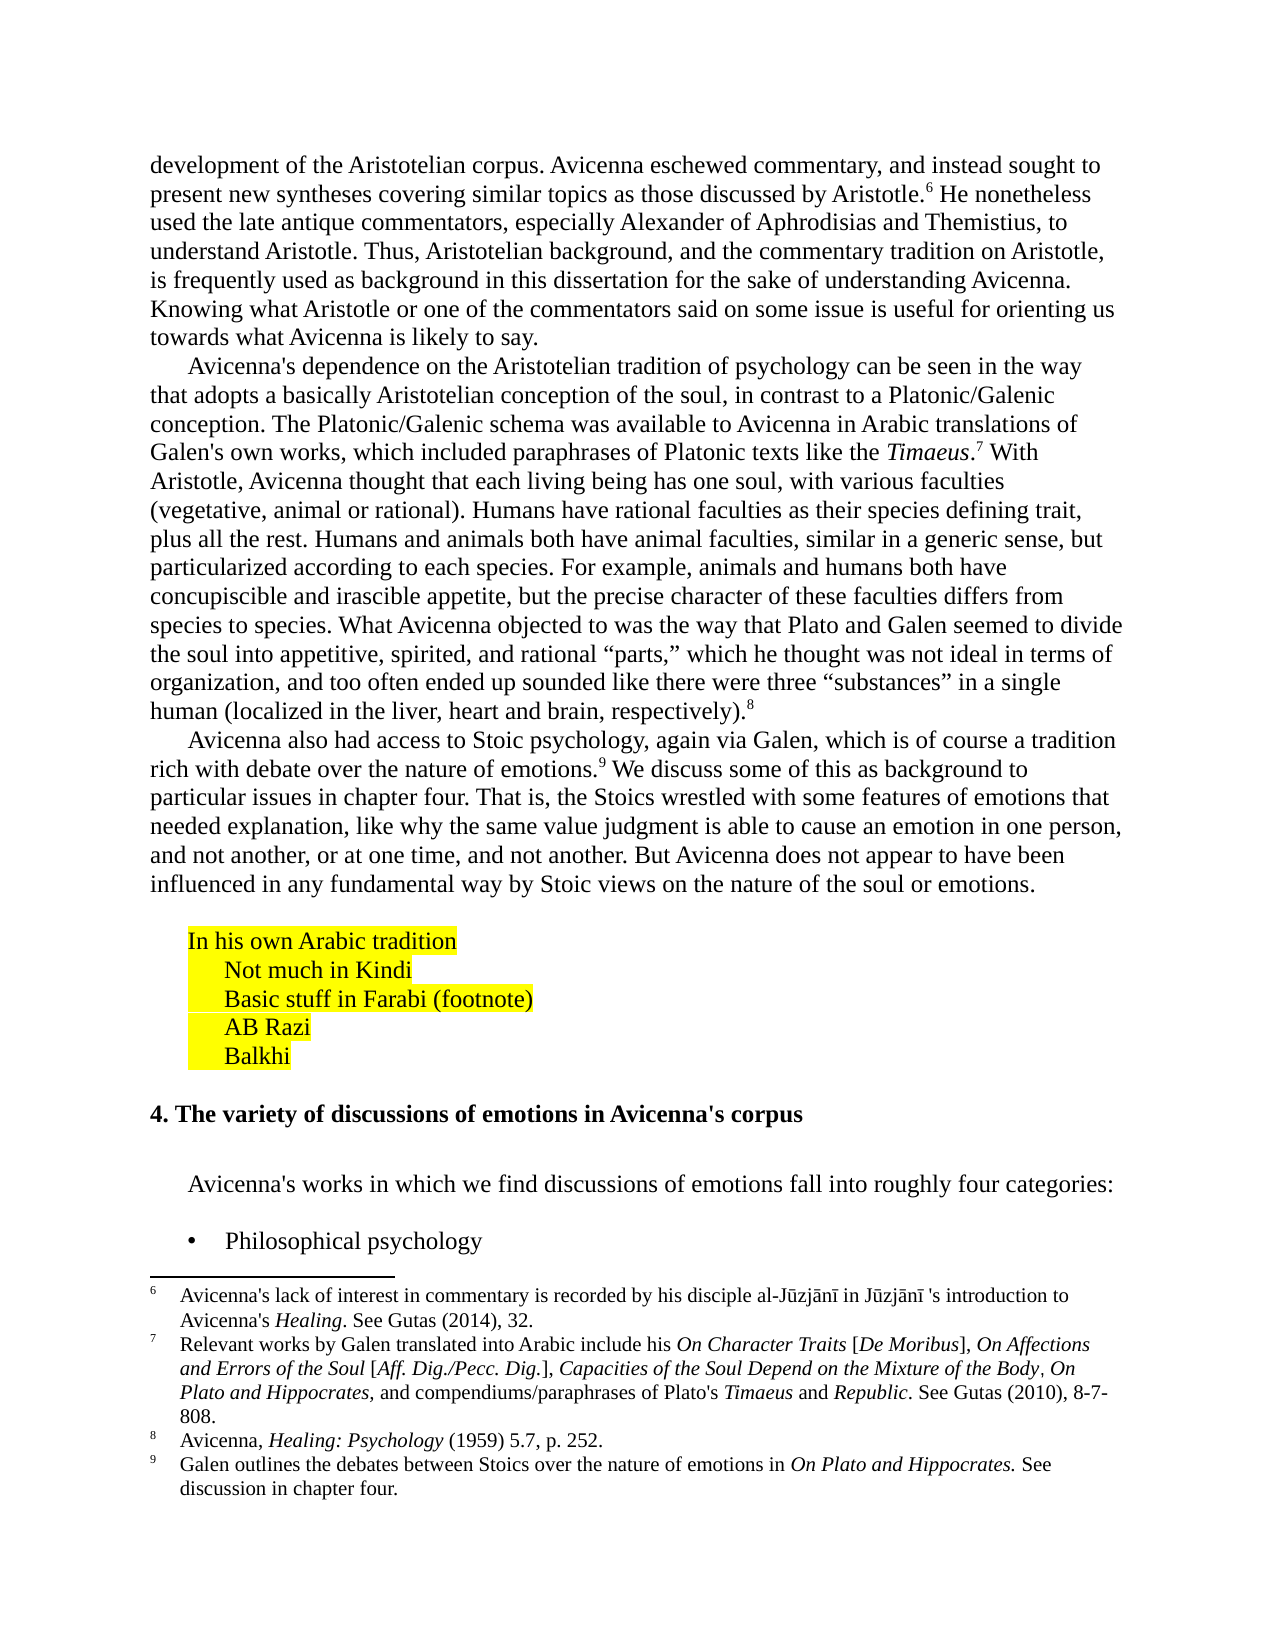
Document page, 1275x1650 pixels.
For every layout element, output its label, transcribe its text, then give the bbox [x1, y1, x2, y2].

text 4. The variety of discussions of emotions in Avicenna's corpus [150, 1099, 1125, 1127]
text Avicenna's dependence on the Aristotelian tradition of psychology can be seen in the way that adopts a basically Aristotelian conception of the soul, in contrast to a Platonic/Galenic conception. The Platonic/Galenic schema was available to Avicenna in Arabic translations of Galen's own works, which included paraphrases of Platonic texts like the Timaeus. With Aristotle, Avicenna thought that each living being has one soul, with various faculties (vegetative, animal or rational). Humans have rational faculties as their species defining trait, plus all the rest. Humans and animals both have animal faculties, similar in a generic sense, but particularized according to each species. For example, animals and humans both have concupiscible and irascible appetite, but the precise character of these faculties differs from species to species. What Avicenna objected to was the way that Plato and Galen seemed to divide the soul into appetitive, spirited, and rational “parts,” which he thought was not ideal in terms of organization, and too often ended up sounded like there were three “substances” in a single human (localized in the liver, heart and brain, respectively). [150, 351, 1125, 725]
text Avicenna also had access to Stoic psychology, again via Galen, which is of course a tradition rich with debate over the nature of emotions. We discuss some of this as background to particular issues in chapter four. That is, the Stoics wrestled with some features of emotions that needed explanation, like why the same value judgment is able to cause an emotion in one person, and not another, or at one time, and not another. But Avicenna does not appear to have been influenced in any fundamental way by Stoic views on the nature of the soul or emotions. [150, 725, 1125, 897]
text Balkhi [150, 1041, 1125, 1070]
text AB Razi [150, 1012, 1125, 1041]
text Galen outlines the debates between Stoics over the nature of emotions in On Plato and Hippocrates. See discussion in chapter four. [150, 1452, 1125, 1500]
text Avicenna's works in which we find discussions of emotions fall into roughly four categories: [150, 1169, 1125, 1197]
text Avicenna's lack of interest in commentary is recorded by his disciple al-Jūzjānī in Jūzjānī 's introduction to Avicenna's Healing. See Gutas (2014), 32. [150, 1283, 1125, 1332]
text Not much in Kindi [150, 955, 1125, 984]
text Basic stuff in Farabi (footnote) [150, 984, 1125, 1012]
text Avicenna, Healing: Psychology (1959) 5.7, p. 252. [150, 1428, 1125, 1452]
list Philosophical psychology [150, 1226, 1125, 1255]
text Relevant works by Galen translated into Arabic include his On Character Traits [De Moribus], On Affections and Errors of the Soul [Aff. Dig./Pecc. Dig.], Capacities of the Soul Depend on the Mixture of the Body, On Plato and Hippocrates, and compendiums/paraphrases of Plato's Timaeus and Republic. See Gutas (2010), 8-7-808. [150, 1332, 1125, 1428]
text development of the Aristotelian corpus. Avicenna eschewed commentary, and instead sought to present new syntheses covering similar topics as those discussed by Aristotle. He nonetheless used the late antique commentators, especially Alexander of Aphrodisias and Themistius, to understand Aristotle. Thus, Aristotelian background, and the commentary tradition on Aristotle, is frequently used as background in this dissertation for the sake of understanding Avicenna. Knowing what Aristotle or one of the commentators said on some issue is useful for orienting us towards what Avicenna is likely to say. [150, 150, 1125, 351]
text In his own Arabic tradition [150, 926, 1125, 955]
